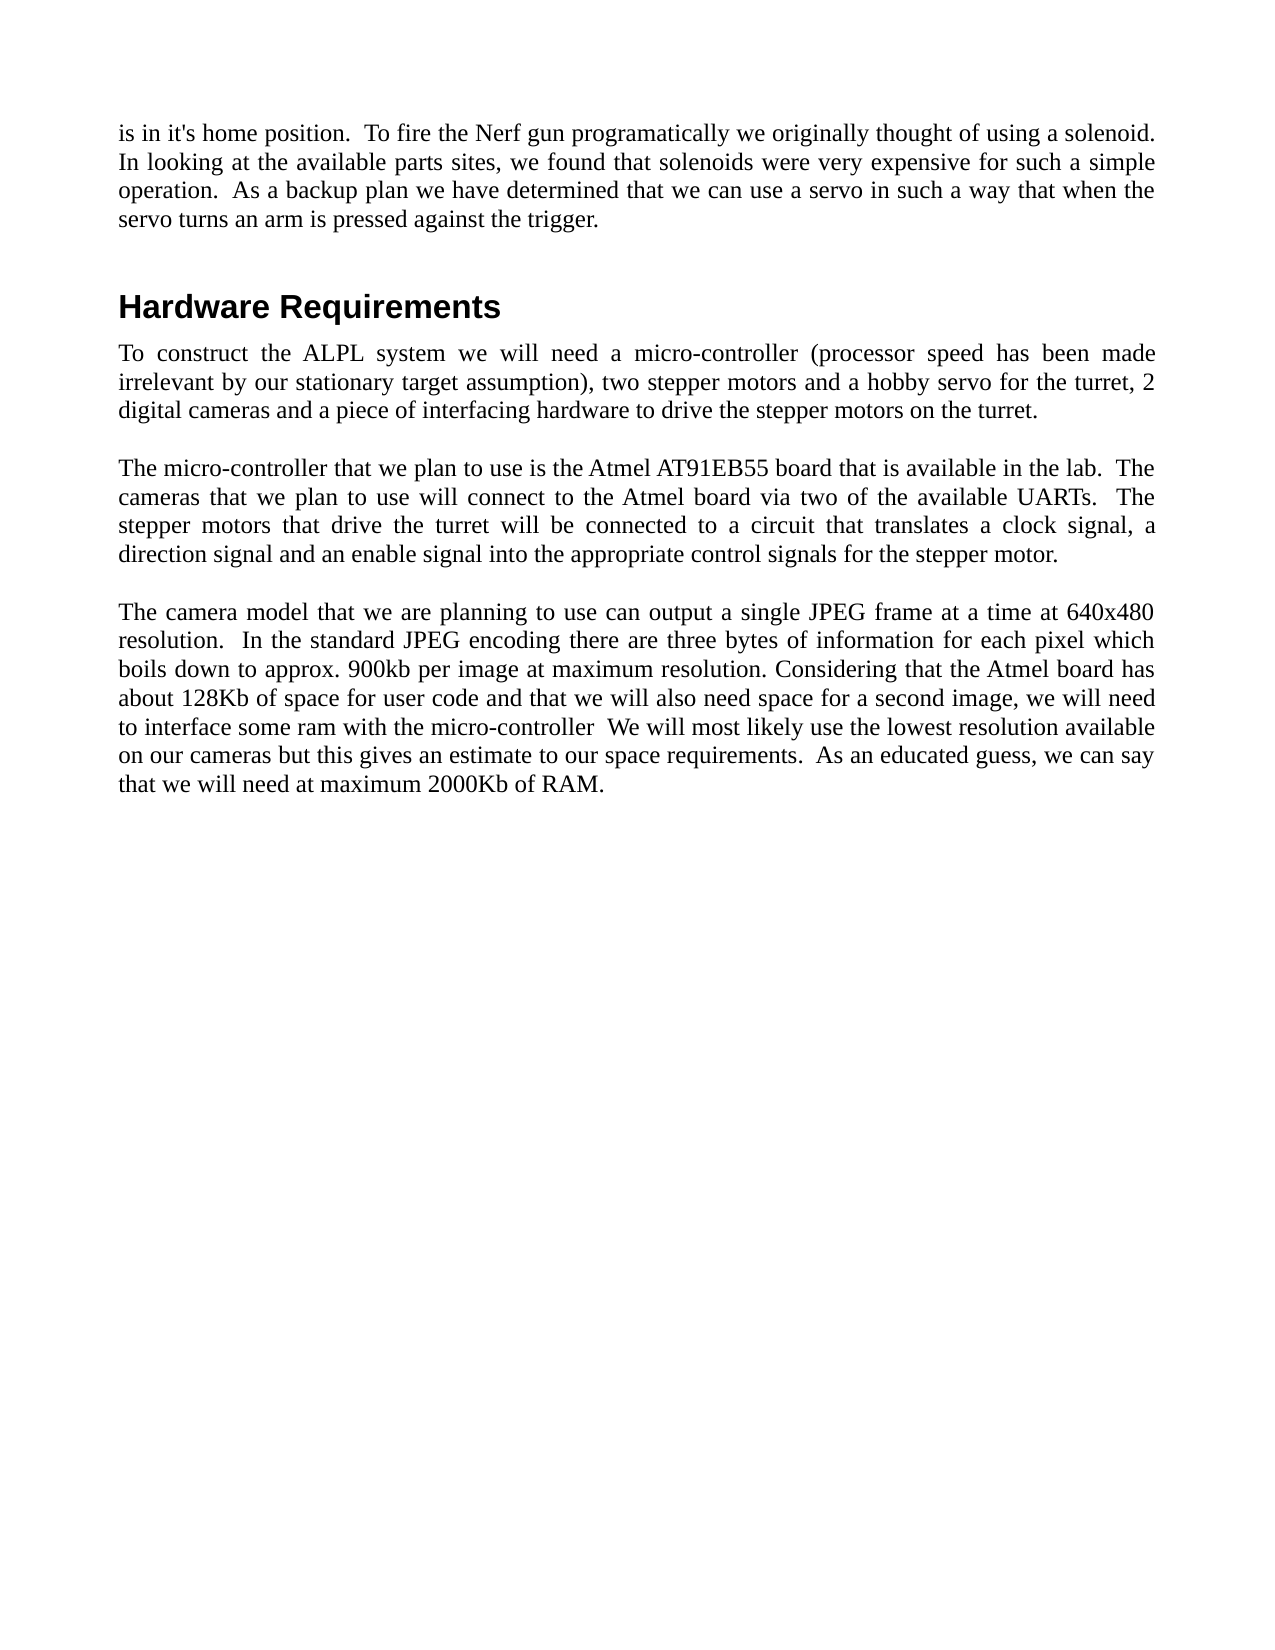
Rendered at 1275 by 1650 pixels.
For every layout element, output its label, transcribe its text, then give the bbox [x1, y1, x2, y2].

text To construct the ALPL system we will need a micro-controller (processor speed has been made irrelevant by our stationary target assumption), two stepper motors and a hobby servo for the turret, 2 digital cameras and a piece of interfacing hardware to drive the stepper motors on the turret. [118, 338, 1157, 424]
text is in it's home position. To fire the Nerf gun programatically we originally thought of using a solenoid. In looking at the available parts sites, we found that solenoids were very expensive for such a simple operation. As a backup plan we have determined that we can use a servo in such a way that when the servo turns an arm is pressed against the trigger. [118, 118, 1157, 233]
text The micro-controller that we plan to use is the Atmel AT91EB55 board that is available in the lab. The cameras that we plan to use will connect to the Atmel board via two of the available UARTs. The stepper motors that drive the turret will be connected to a circuit that translates a clock signal, a direction signal and an enable signal into the appropriate control signals for the stepper motor. [118, 453, 1157, 568]
subtitle Hardware Requirements [118, 287, 1157, 325]
text The camera model that we are planning to use can output a single JPEG frame at a time at 640x480 resolution. In the standard JPEG encoding there are three bytes of information for each pixel which boils down to approx. 900kb per image at maximum resolution. Considering that the Atmel board has about 128Kb of space for user code and that we will also need space for a second image, we will need to interface some ram with the micro-controller We will most likely use the lowest resolution available on our cameras but this gives an estimate to our space requirements. As an educated guess, we can say that we will need at maximum 2000Kb of RAM. [118, 597, 1157, 798]
